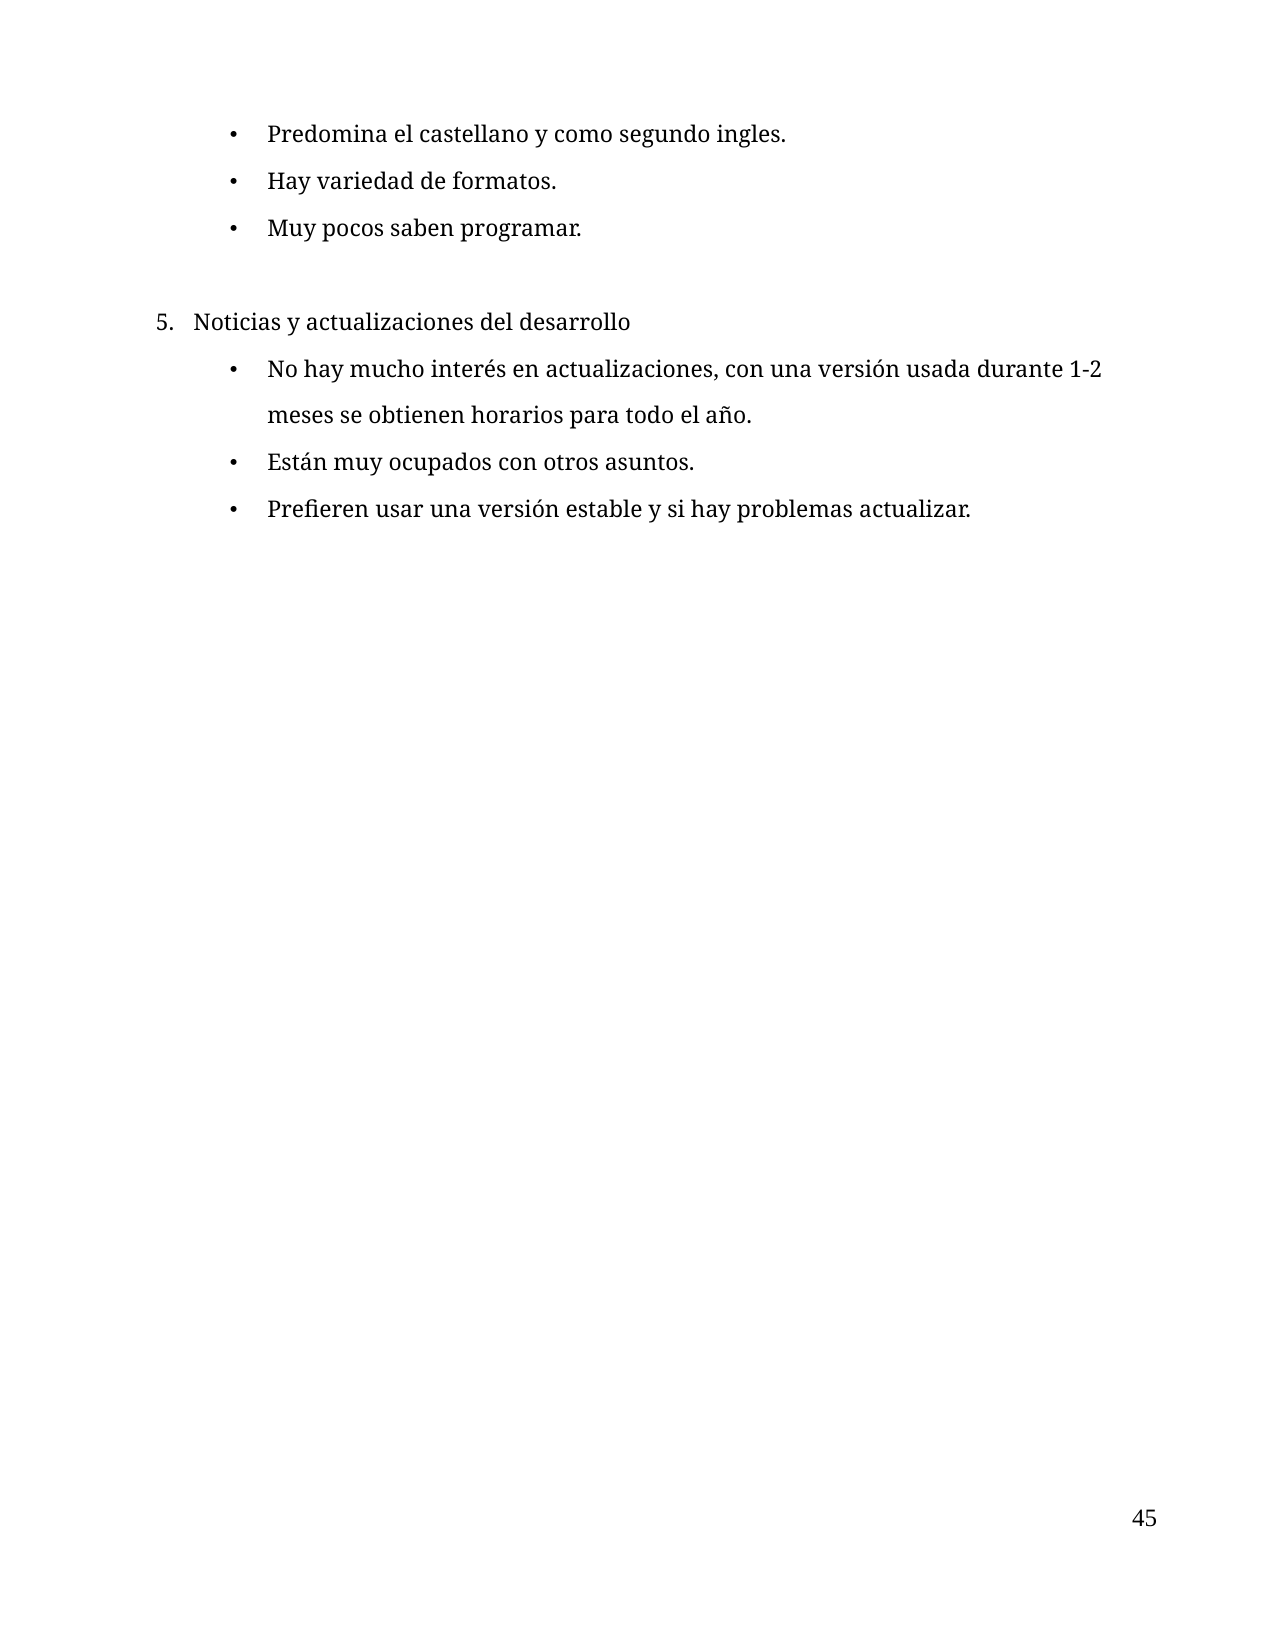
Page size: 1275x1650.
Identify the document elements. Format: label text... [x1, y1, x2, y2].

list Predomina el castellano y como segundo ingles. [229, 118, 1157, 149]
list Hay variedad de formatos. [229, 165, 1157, 196]
list No hay mucho interés en actualizaciones, con una versión usada durante 1-2 meses se obtienen horarios para todo el año. [229, 352, 1157, 431]
list Prefieren usar una versión estable y si hay problemas actualizar. [229, 493, 1157, 524]
list Noticias y actualizaciones del desarrollo [156, 306, 1157, 337]
list Están muy ocupados con otros asuntos. [229, 446, 1157, 477]
list Muy pocos saben programar. [229, 212, 1157, 243]
